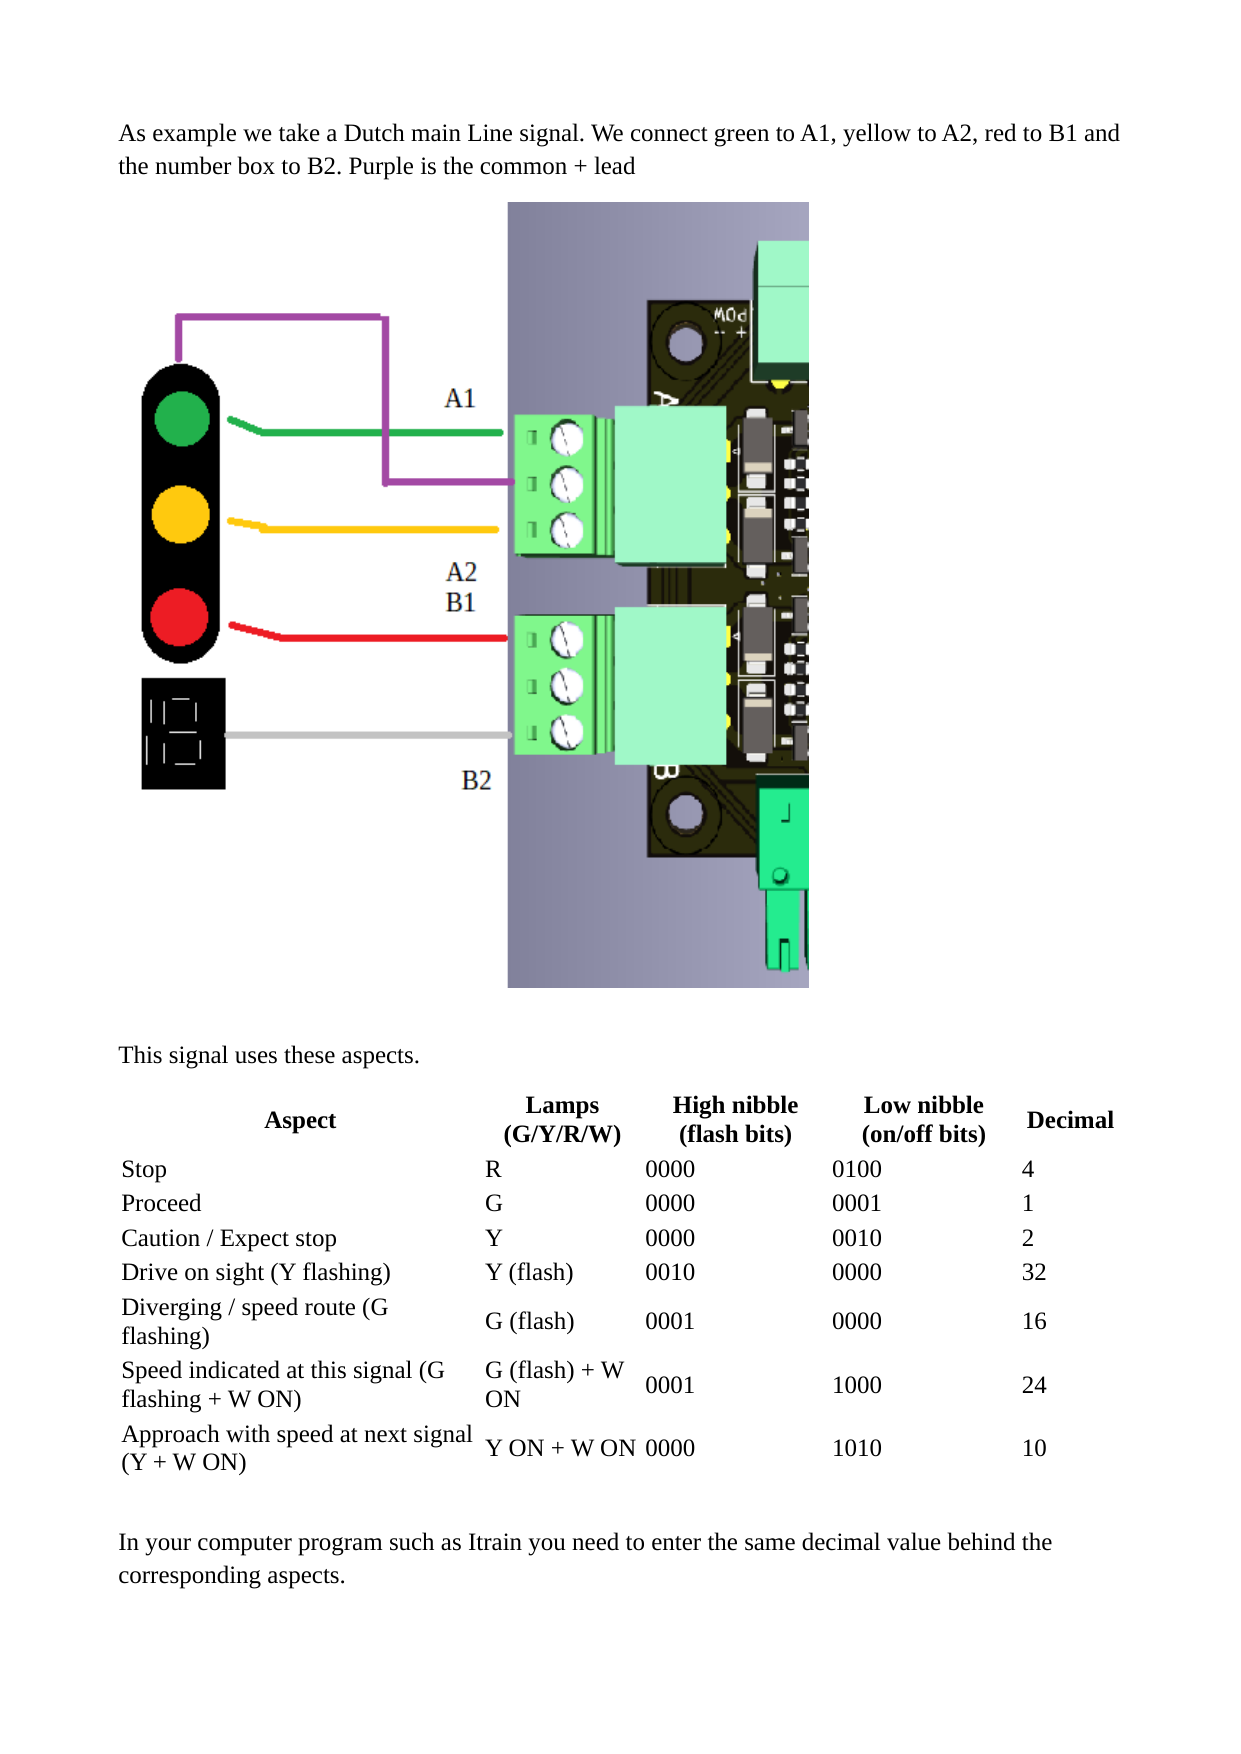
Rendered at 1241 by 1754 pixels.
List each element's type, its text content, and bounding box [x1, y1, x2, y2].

table_cell 1010 [829, 1416, 1019, 1479]
picture [126, 202, 809, 988]
table_header Decimal [1019, 1088, 1122, 1151]
table_cell Diverging / speed route (G flashing) [118, 1289, 482, 1352]
table_cell 0000 [642, 1151, 829, 1185]
table_cell 32 [1019, 1255, 1122, 1289]
table_cell 2 [1019, 1220, 1122, 1254]
table_cell Speed indicated at this signal (G flashing + W ON) [118, 1353, 482, 1416]
table_cell 0000 [829, 1255, 1019, 1289]
table_cell 0001 [829, 1185, 1019, 1220]
table_cell Y [482, 1220, 642, 1254]
table_cell 0000 [829, 1289, 1019, 1352]
table_header Lamps (G/Y/R/W) [482, 1088, 642, 1151]
table_cell G (flash) [482, 1289, 642, 1352]
table_cell 0000 [642, 1185, 829, 1220]
table_cell Caution / Expect stop [118, 1220, 482, 1254]
table_cell 0001 [642, 1289, 829, 1352]
table_cell 24 [1019, 1353, 1122, 1416]
table_cell 1 [1019, 1185, 1122, 1220]
table_cell Stop [118, 1151, 482, 1185]
text This signal uses these aspects. [118, 1040, 1122, 1069]
table_cell Drive on sight (Y flashing) [118, 1255, 482, 1289]
table_cell 0100 [829, 1151, 1019, 1185]
table_cell Approach with speed at next signal (Y + W ON) [118, 1416, 482, 1479]
table_cell 10 [1019, 1416, 1122, 1479]
text As example we take a Dutch main Line signal. We connect green to A1, yellow to A2, red to B1 and the number box to B2. Purple is the common + lead [118, 118, 1122, 180]
table_header Aspect [118, 1088, 482, 1151]
table_cell 4 [1019, 1151, 1122, 1185]
table_header Low nibble (on/off bits) [829, 1088, 1019, 1151]
table_cell 0010 [829, 1220, 1019, 1254]
table_cell R [482, 1151, 642, 1185]
text In your computer program such as Itrain you need to enter the same decimal value behind the corresponding aspects. [118, 1527, 1122, 1588]
table_cell 16 [1019, 1289, 1122, 1352]
table_cell 0000 [642, 1416, 829, 1479]
table_cell G (flash) + W ON [482, 1353, 642, 1416]
table_cell Y (flash) [482, 1255, 642, 1289]
table_cell 0001 [642, 1353, 829, 1416]
table_header High nibble (flash bits) [642, 1088, 829, 1151]
table_cell Proceed [118, 1185, 482, 1220]
table_cell 0010 [642, 1255, 829, 1289]
table_cell G [482, 1185, 642, 1220]
table_cell Y ON + W ON [482, 1416, 642, 1479]
table_cell 0000 [642, 1220, 829, 1254]
table_cell 1000 [829, 1353, 1019, 1416]
